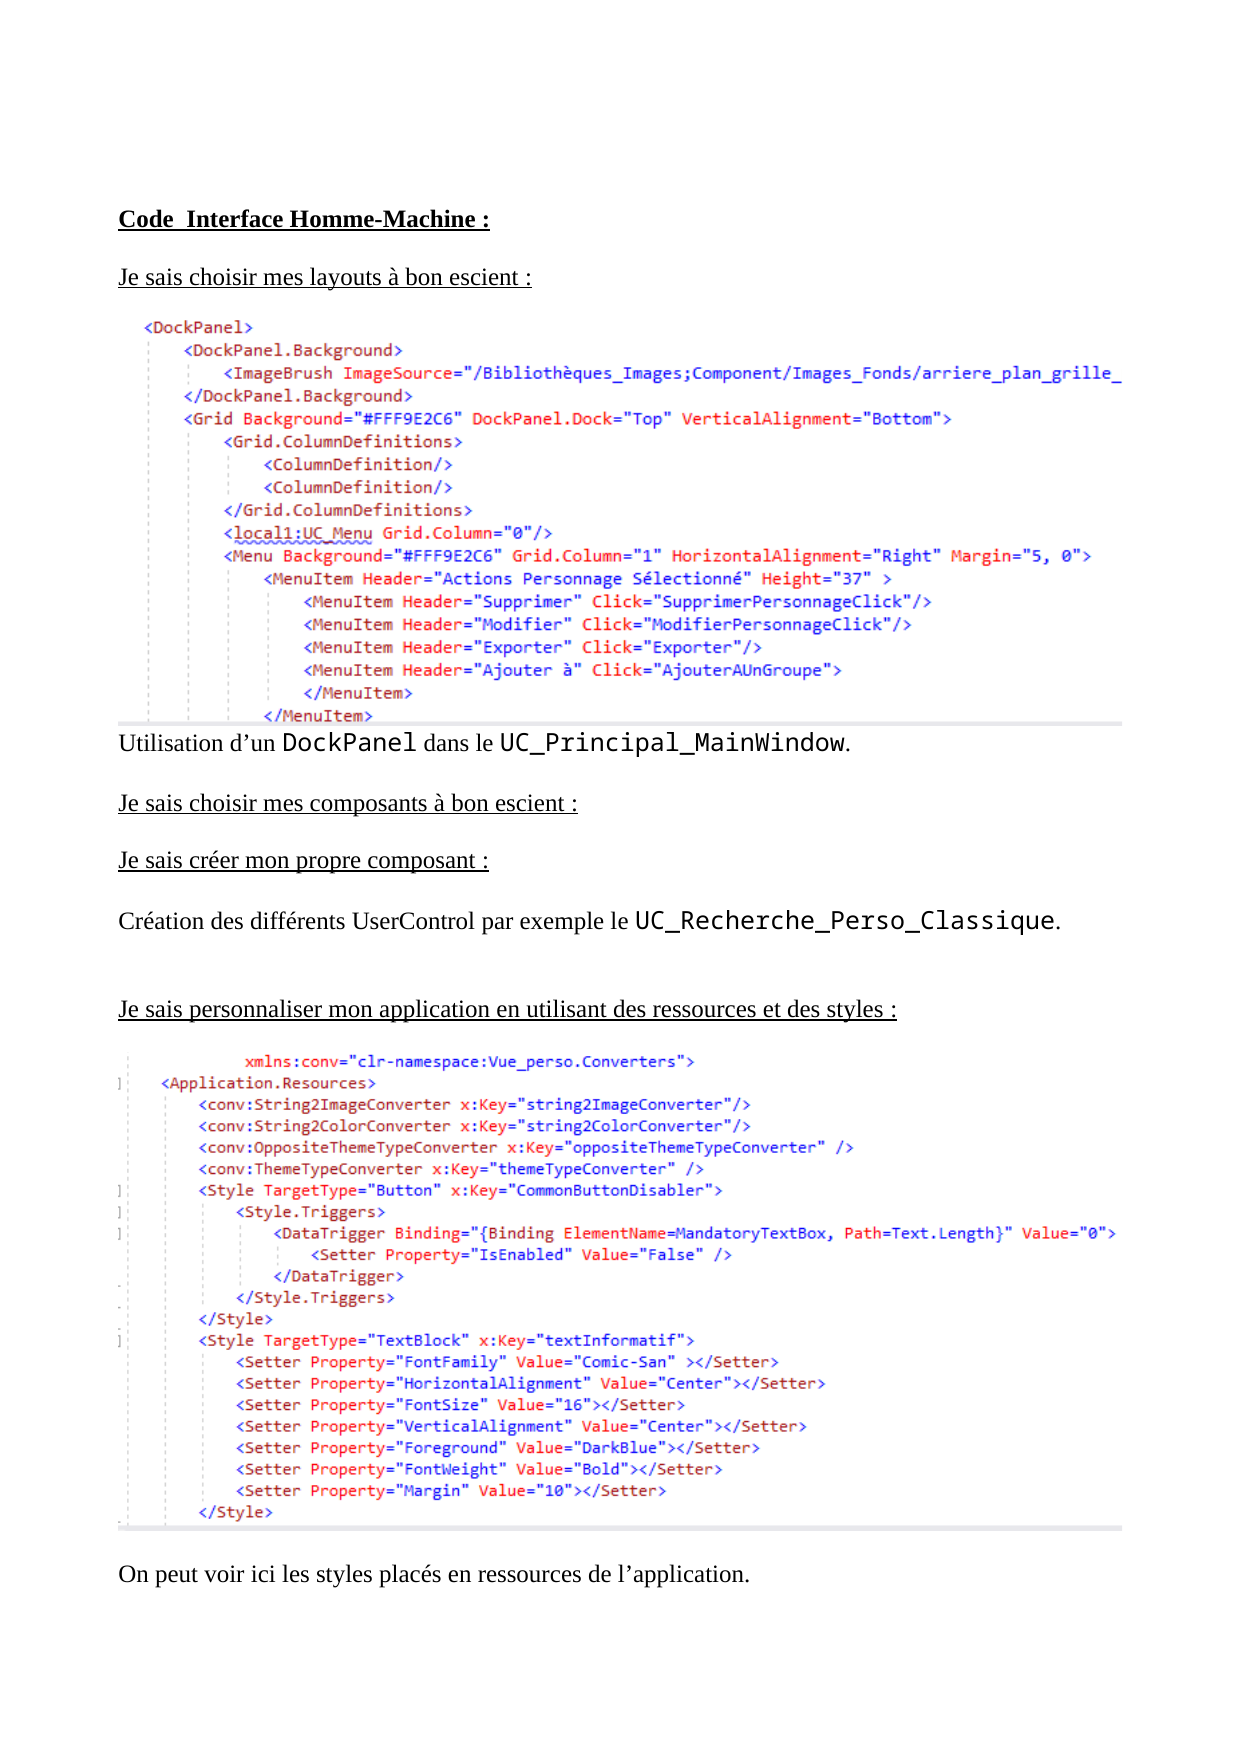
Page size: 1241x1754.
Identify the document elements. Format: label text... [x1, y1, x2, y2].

text Code Interface Homme-Machine : [118, 204, 1122, 233]
text Création des différents UserControl par exemple le UC_Recherche_Perso_Classique. [118, 903, 1122, 937]
text Je sais choisir mes composants à bon escient : [118, 788, 1122, 817]
picture [118, 319, 1123, 726]
text Je sais choisir mes layouts à bon escient : [118, 262, 1122, 291]
text Je sais personnaliser mon application en utilisant des ressources et des styles : [118, 994, 1122, 1023]
text Utilisation d’un DockPanel dans le UC_Principal_MainWindow. [118, 726, 1122, 759]
text Je sais créer mon propre composant : [118, 845, 1122, 874]
picture [118, 1052, 1123, 1531]
text On peut voir ici les styles placés en ressources de l’application. [118, 1559, 1122, 1588]
